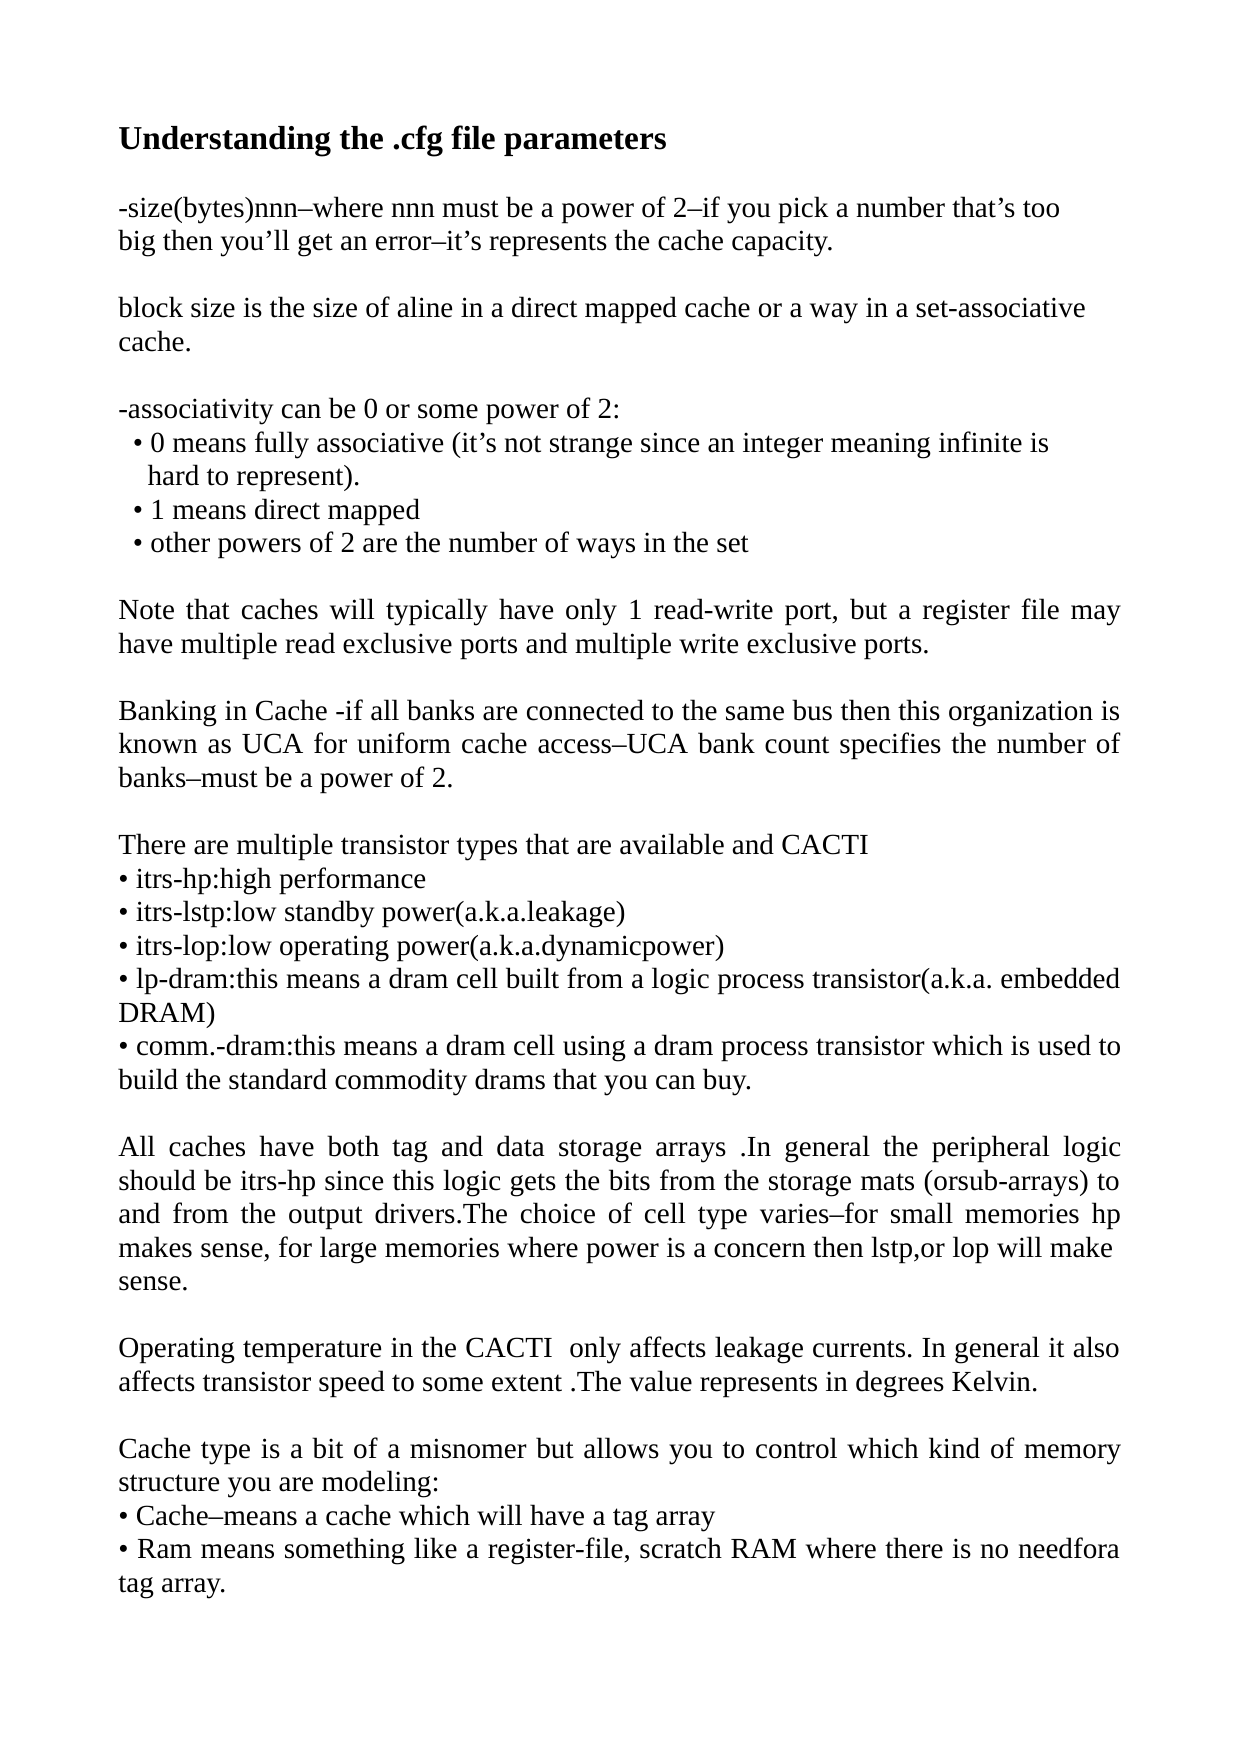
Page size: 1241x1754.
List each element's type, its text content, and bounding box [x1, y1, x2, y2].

text • itrs‐lstp: low standby power (a.k.a. leakage) [118, 894, 1122, 928]
text • comm.‐dram: this means a dram cell using a dram process transistor which is used to build the standard commodity drams that you can buy. [118, 1028, 1122, 1096]
text ‐associativity can be 0 or some power of 2: [118, 391, 1122, 425]
text Cache type is a bit of a misnomer but allows you to control which kind of memory structure you are modeling: [118, 1431, 1122, 1498]
text • 0 means fully associative (it’s not strange since an integer meaning infinite is [118, 425, 1122, 458]
text • Cache – means a cache which will have a tag array [118, 1498, 1122, 1532]
text Understanding the .cfg file parameters [118, 118, 1122, 156]
text big then you’ll get an error – it’s represents the cache capacity. [118, 223, 1122, 257]
text • other powers of 2 are the number of ways in the set [118, 525, 1122, 559]
text Operating temperature in the CACTI only affects leakage currents. In general it also affects transistor speed to some extent . The value represents in degrees Kelvin. [118, 1330, 1122, 1397]
text cache. [118, 324, 1122, 358]
text hard to represent). [118, 458, 1122, 492]
text • lp‐dram: this means a dram cell built from a logic process transistor (a.k.a. embedded DRAM) [118, 961, 1122, 1028]
text All caches have both tag and data storage arrays . In general the peripheral logic should be itrs‐hp since this logic gets the bits from the storage mats (or sub‐arrays) to and from the output drivers.The choice of cell type varies – for small memories hp makes sense, for large memories where power is a concern then lstp, or lop will make sense. [118, 1129, 1122, 1297]
text There are multiple transistor types that are available and CACTI [118, 827, 1122, 861]
text B anking in Cache -if all banks are connected to the same bus then this organization is known as UCA for uniform cache access – UCA bank count specifies the number of banks – must be a power of 2. [118, 693, 1122, 794]
text block size is the size of a line in a direct mapped cache or a way in a set‐associative [118, 291, 1122, 324]
text • 1 means direct mapped [118, 492, 1122, 525]
text • Ram means something like a register‐file, scratch RAM where there is no need for a tag array. [118, 1532, 1122, 1599]
text Note that caches will typically have only 1 read‐write port, but a register file may have multiple read exclusive ports and multiple write exclusive ports. [118, 592, 1122, 659]
text • itrs‐lop: low operating power (a.k.a. dynamic power) [118, 928, 1122, 961]
text • itrs‐hp: high performance [118, 861, 1122, 894]
text ‐size (bytes) nnn – where nnn must be a power of 2 – if you pick a number that’s too [118, 190, 1122, 223]
